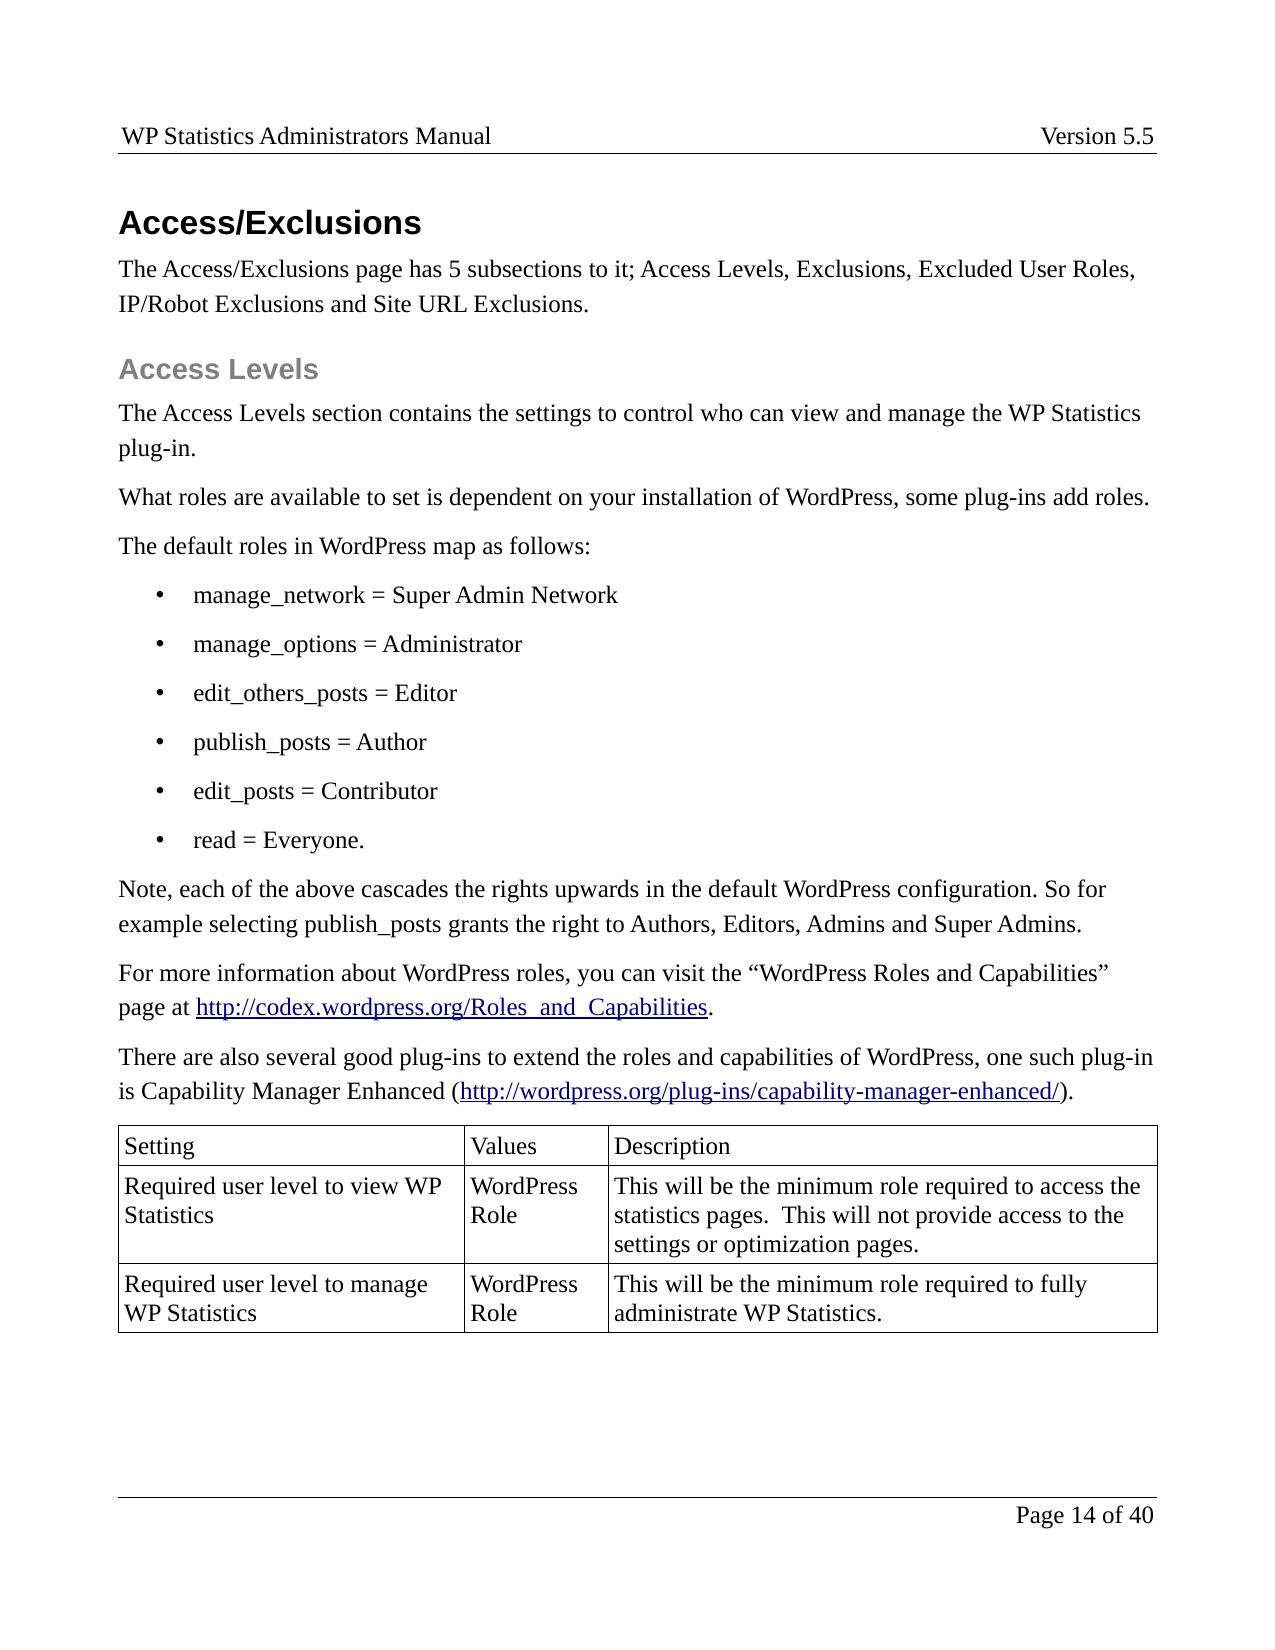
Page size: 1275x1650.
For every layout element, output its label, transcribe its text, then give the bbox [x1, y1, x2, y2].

table_cell Required user level to manage WP Statistics [119, 1264, 464, 1332]
list publish_posts = Author [156, 727, 1157, 756]
text The Access Levels section contains the settings to control who can view and manage the WP Statistics plug-in. [118, 398, 1157, 462]
text The Access/Exclusions page has 5 subsections to it; Access Levels, Exclusions, Excluded User Roles, IP/Robot Exclusions and Site URL Exclusions. [118, 254, 1157, 317]
table_header Description [609, 1126, 1157, 1165]
subtitle Access/Exclusions [118, 203, 1157, 242]
text There are also several good plug-ins to extend the roles and capabilities of WordPress, one such plug-in is Capability Manager Enhanced (http://wordpress.org/plug-ins/capability-manager-enhanced/). [118, 1042, 1157, 1105]
table_cell Required user level to view WP Statistics [119, 1166, 464, 1263]
list read = Everyone. [156, 825, 1157, 854]
list edit_posts = Contributor [156, 776, 1157, 805]
text The default roles in WordPress map as follows: [118, 531, 1157, 560]
list manage_options = Administrator [156, 629, 1157, 658]
list edit_others_posts = Editor [156, 678, 1157, 707]
table_cell This will be the minimum role required to fully administrate WP Statistics. [609, 1264, 1157, 1332]
table_cell This will be the minimum role required to access the statistics pages. This will not provide access to the settings or optimization pages. [609, 1166, 1157, 1263]
table_header Setting [119, 1126, 464, 1165]
text What roles are available to set is dependent on your installation of WordPress, some plug-ins add roles. [118, 482, 1157, 511]
table_cell WordPress Role [465, 1166, 608, 1263]
subtitle Access Levels [118, 352, 1157, 386]
text For more information about WordPress roles, you can visit the “WordPress Roles and Capabilities” page at http://codex.wordpress.org/Roles_and_Capabilities. [118, 958, 1157, 1021]
list manage_network = Super Admin Network [156, 580, 1157, 609]
table_cell WordPress Role [465, 1264, 608, 1332]
table_header Values [465, 1126, 608, 1165]
text Note, each of the above cascades the rights upwards in the default WordPress configuration. So for example selecting publish_posts grants the right to Authors, Editors, Admins and Super Admins. [118, 874, 1157, 938]
